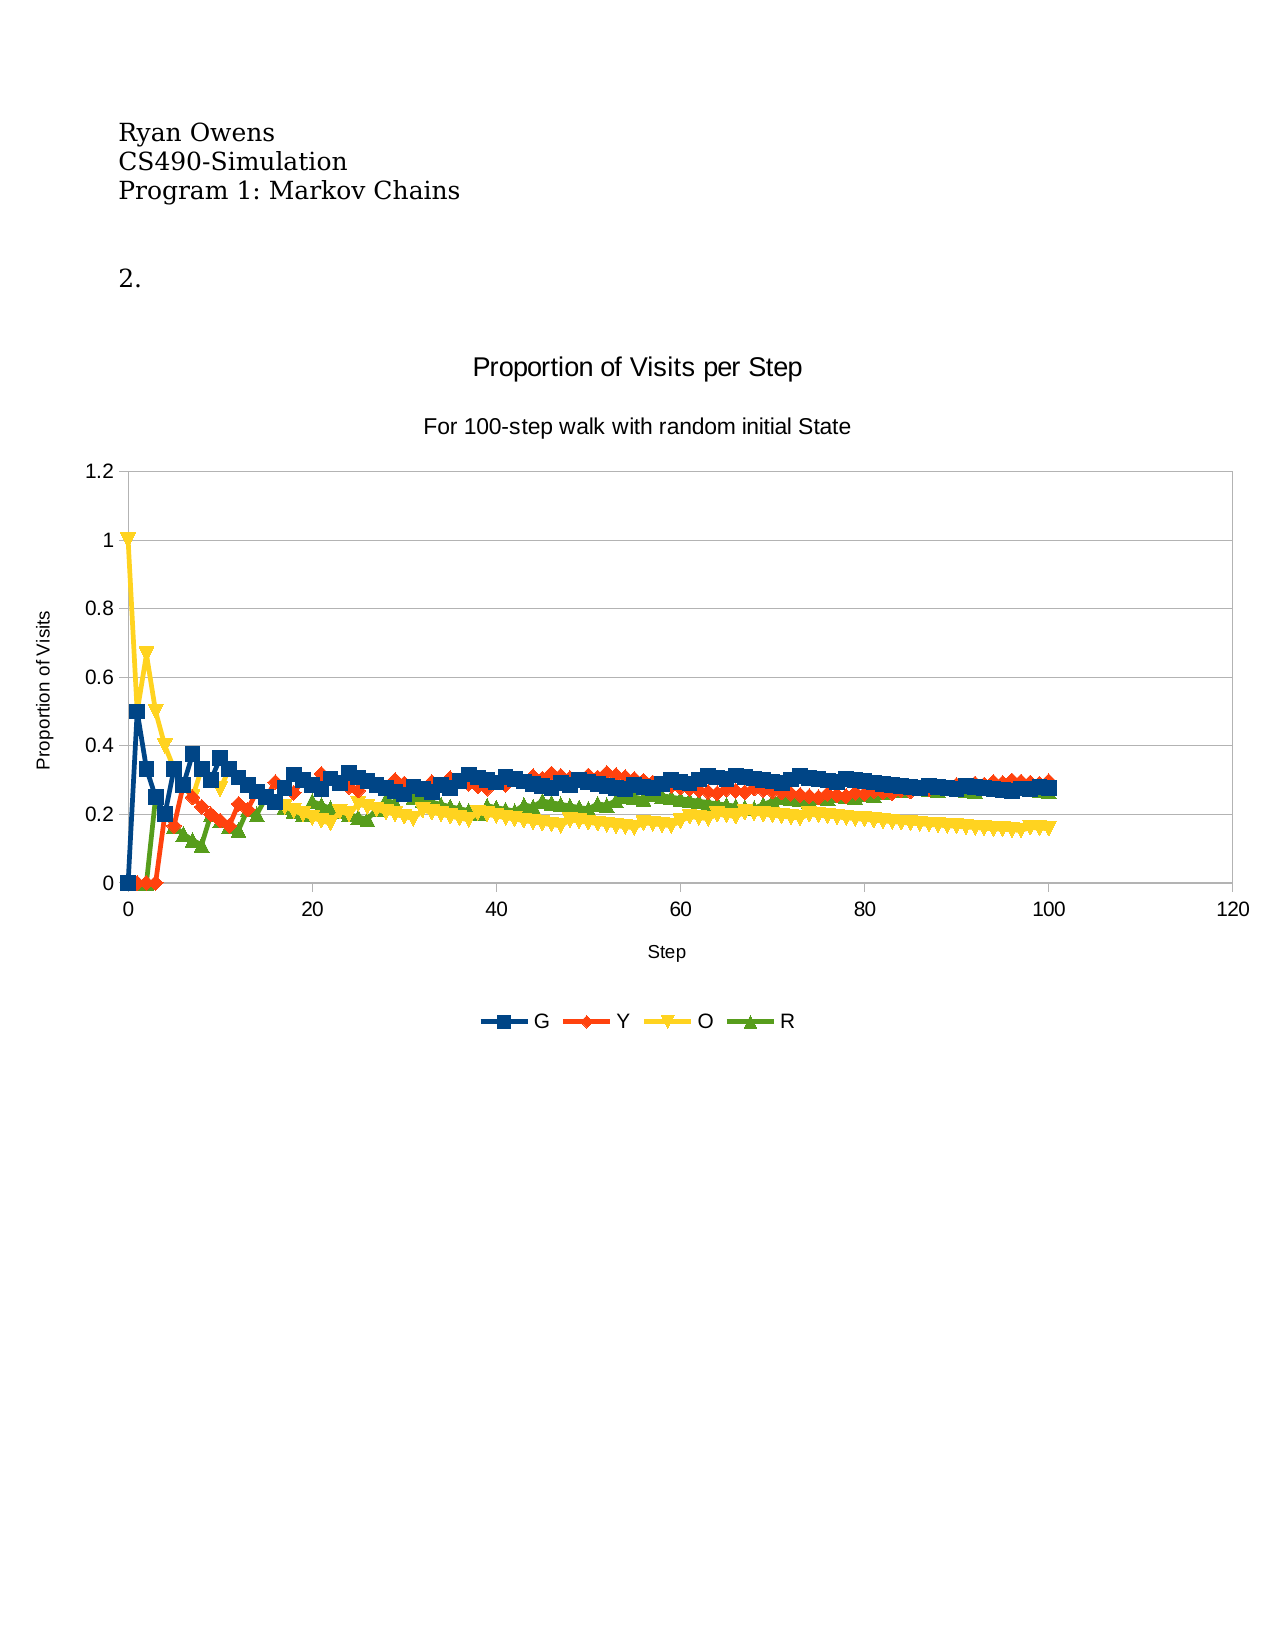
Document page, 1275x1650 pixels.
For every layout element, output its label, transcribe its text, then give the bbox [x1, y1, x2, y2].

text 2. [118, 264, 1157, 293]
